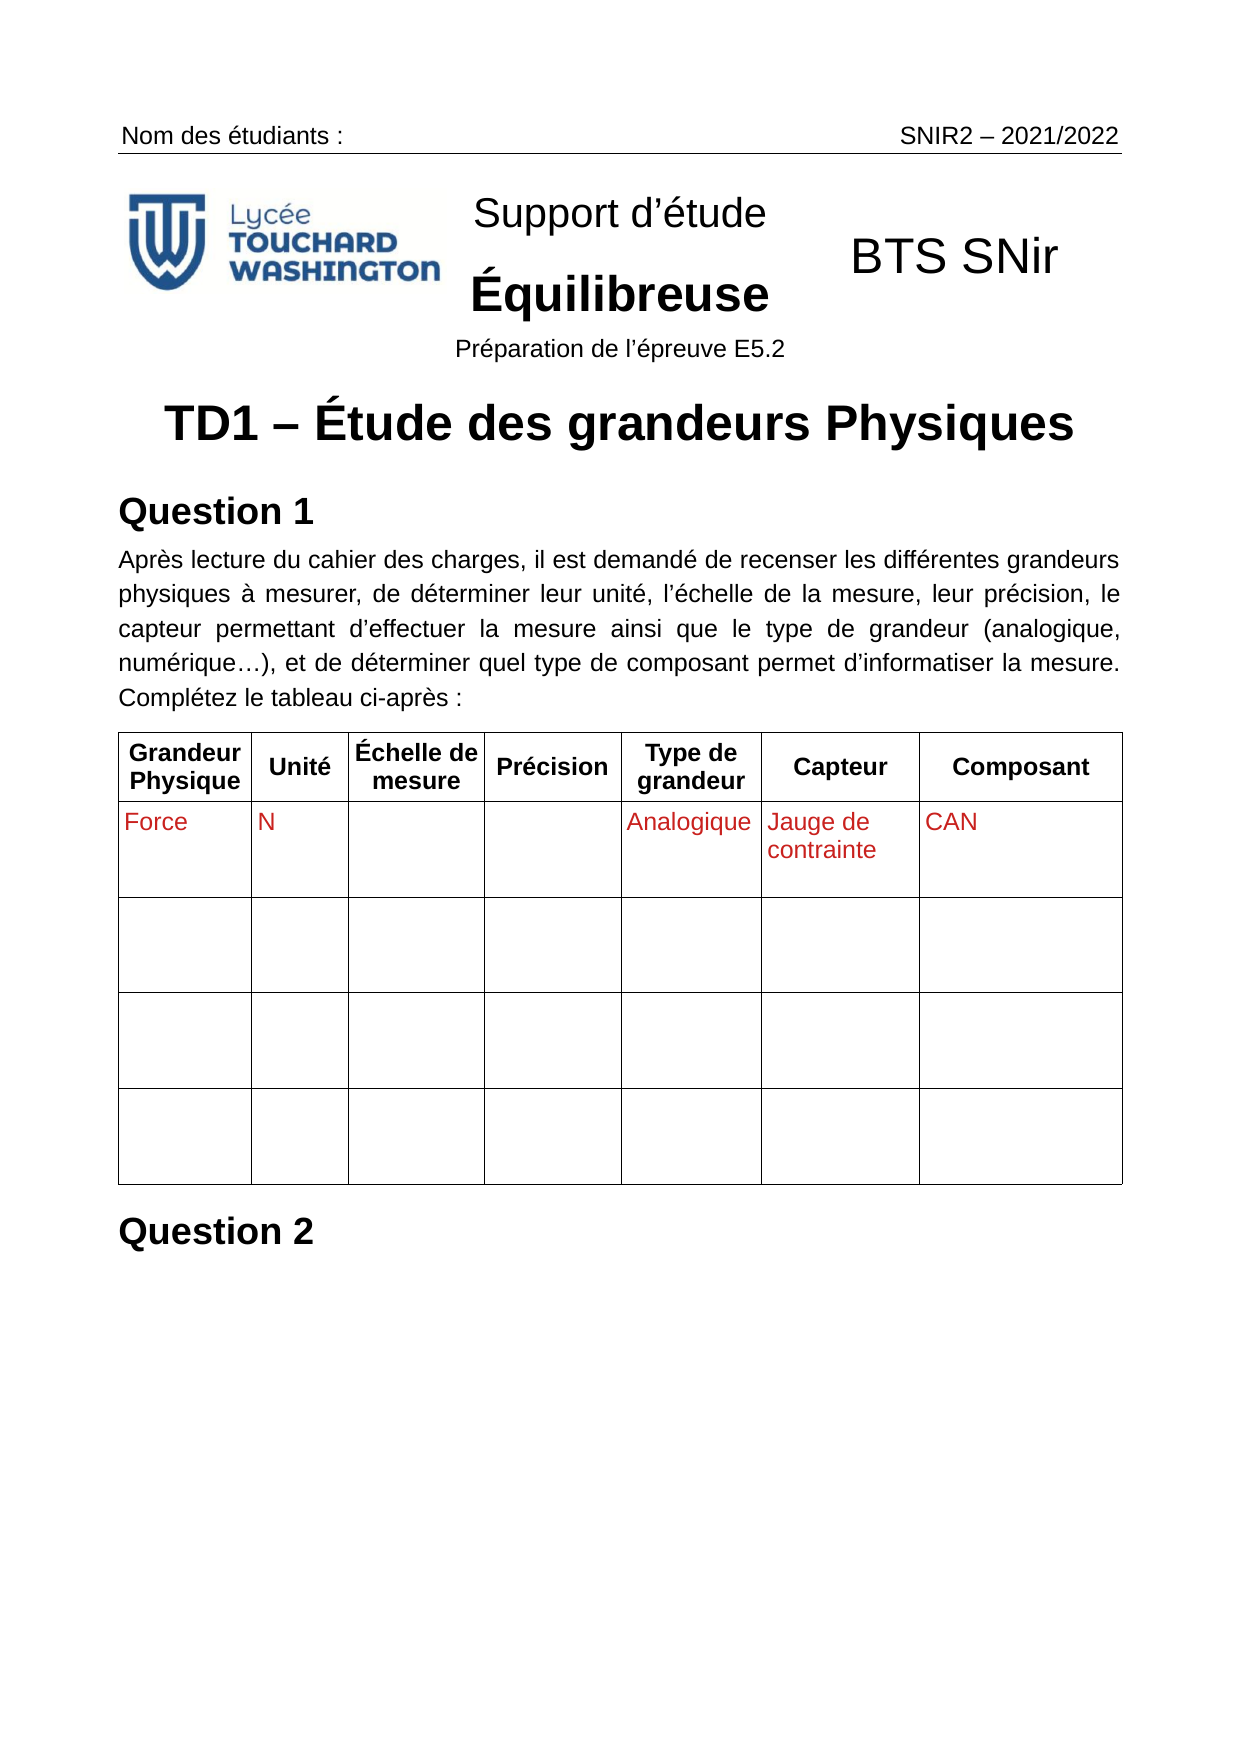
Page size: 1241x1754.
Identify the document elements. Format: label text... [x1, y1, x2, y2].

table_cell [762, 898, 919, 992]
table_cell [762, 993, 919, 1088]
table_cell [349, 993, 484, 1088]
subtitle Question 1 [118, 489, 1122, 532]
table_cell [119, 993, 251, 1088]
table_header Unité [252, 733, 348, 801]
table_header Précision [485, 733, 621, 801]
text Après lecture du cahier des charges, il est demandé de recenser les différentes grandeurs physiques à mesurer, de déterminer leur unité, l’échelle de la mesure, leur précision, le capteur permettant d’effectuer la mesure ainsi que le type de grandeur (analogique, numérique…), et de déterminer quel type de composant permet d’informatiser la mesure. Complétez le tableau ci-après : [118, 545, 1122, 711]
subtitle Question 2 [118, 1209, 1122, 1252]
table_header BTS SNir [788, 182, 1122, 328]
table_cell [920, 1089, 1122, 1184]
table_cell [252, 993, 348, 1088]
table_cell [622, 1089, 761, 1184]
table_cell [349, 802, 484, 897]
table_header Grandeur Physique [119, 733, 251, 801]
table_cell [485, 898, 621, 992]
table_cell [485, 993, 621, 1088]
table_cell N [252, 802, 348, 897]
table_cell [252, 898, 348, 992]
table_cell [920, 993, 1122, 1088]
table_header Échelle de mesure [349, 733, 484, 801]
table_header Support d’étude Équilibreuse [453, 182, 787, 328]
picture [123, 188, 447, 294]
table_header [118, 182, 453, 328]
table_cell Analogique [622, 802, 761, 897]
table_cell Préparation de l’épreuve E5.2 [118, 329, 1122, 369]
table_header Composant [920, 733, 1122, 801]
table_cell [762, 1089, 919, 1184]
table_header Capteur [762, 733, 919, 801]
title TD1 – Étude des grandeurs Physiques [118, 394, 1122, 451]
table_cell [485, 1089, 621, 1184]
table_cell Jauge de contrainte [762, 802, 919, 897]
table_cell [349, 1089, 484, 1184]
table_cell [485, 802, 621, 897]
table_cell [920, 898, 1122, 992]
table_cell [252, 1089, 348, 1184]
table_cell [119, 898, 251, 992]
table_cell [349, 898, 484, 992]
table_cell [622, 993, 761, 1088]
table_cell [622, 898, 761, 992]
table_cell CAN [920, 802, 1122, 897]
table_header Type de grandeur [622, 733, 761, 801]
table_cell [119, 1089, 251, 1184]
table_cell Force [119, 802, 251, 897]
